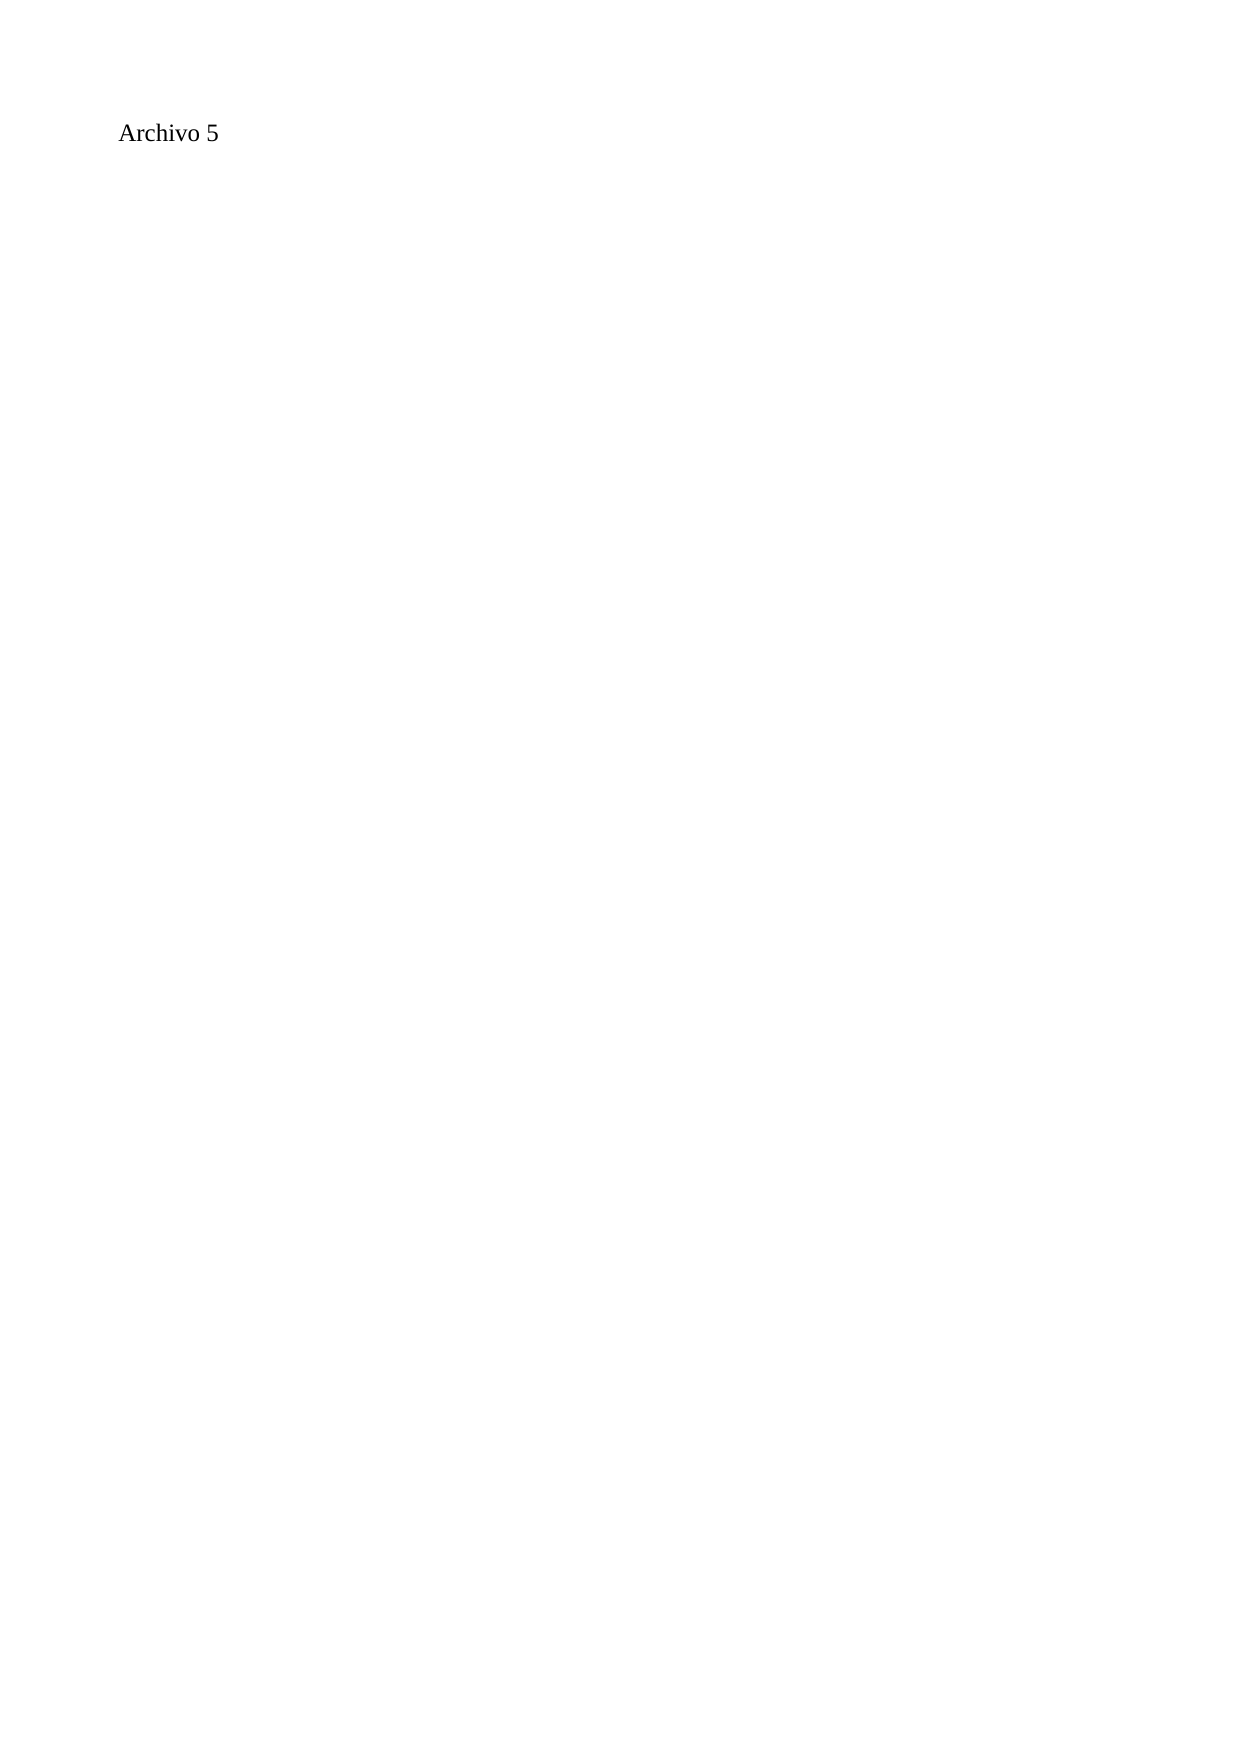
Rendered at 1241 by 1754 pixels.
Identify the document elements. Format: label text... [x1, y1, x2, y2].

text Archivo 5 [118, 118, 1122, 147]
